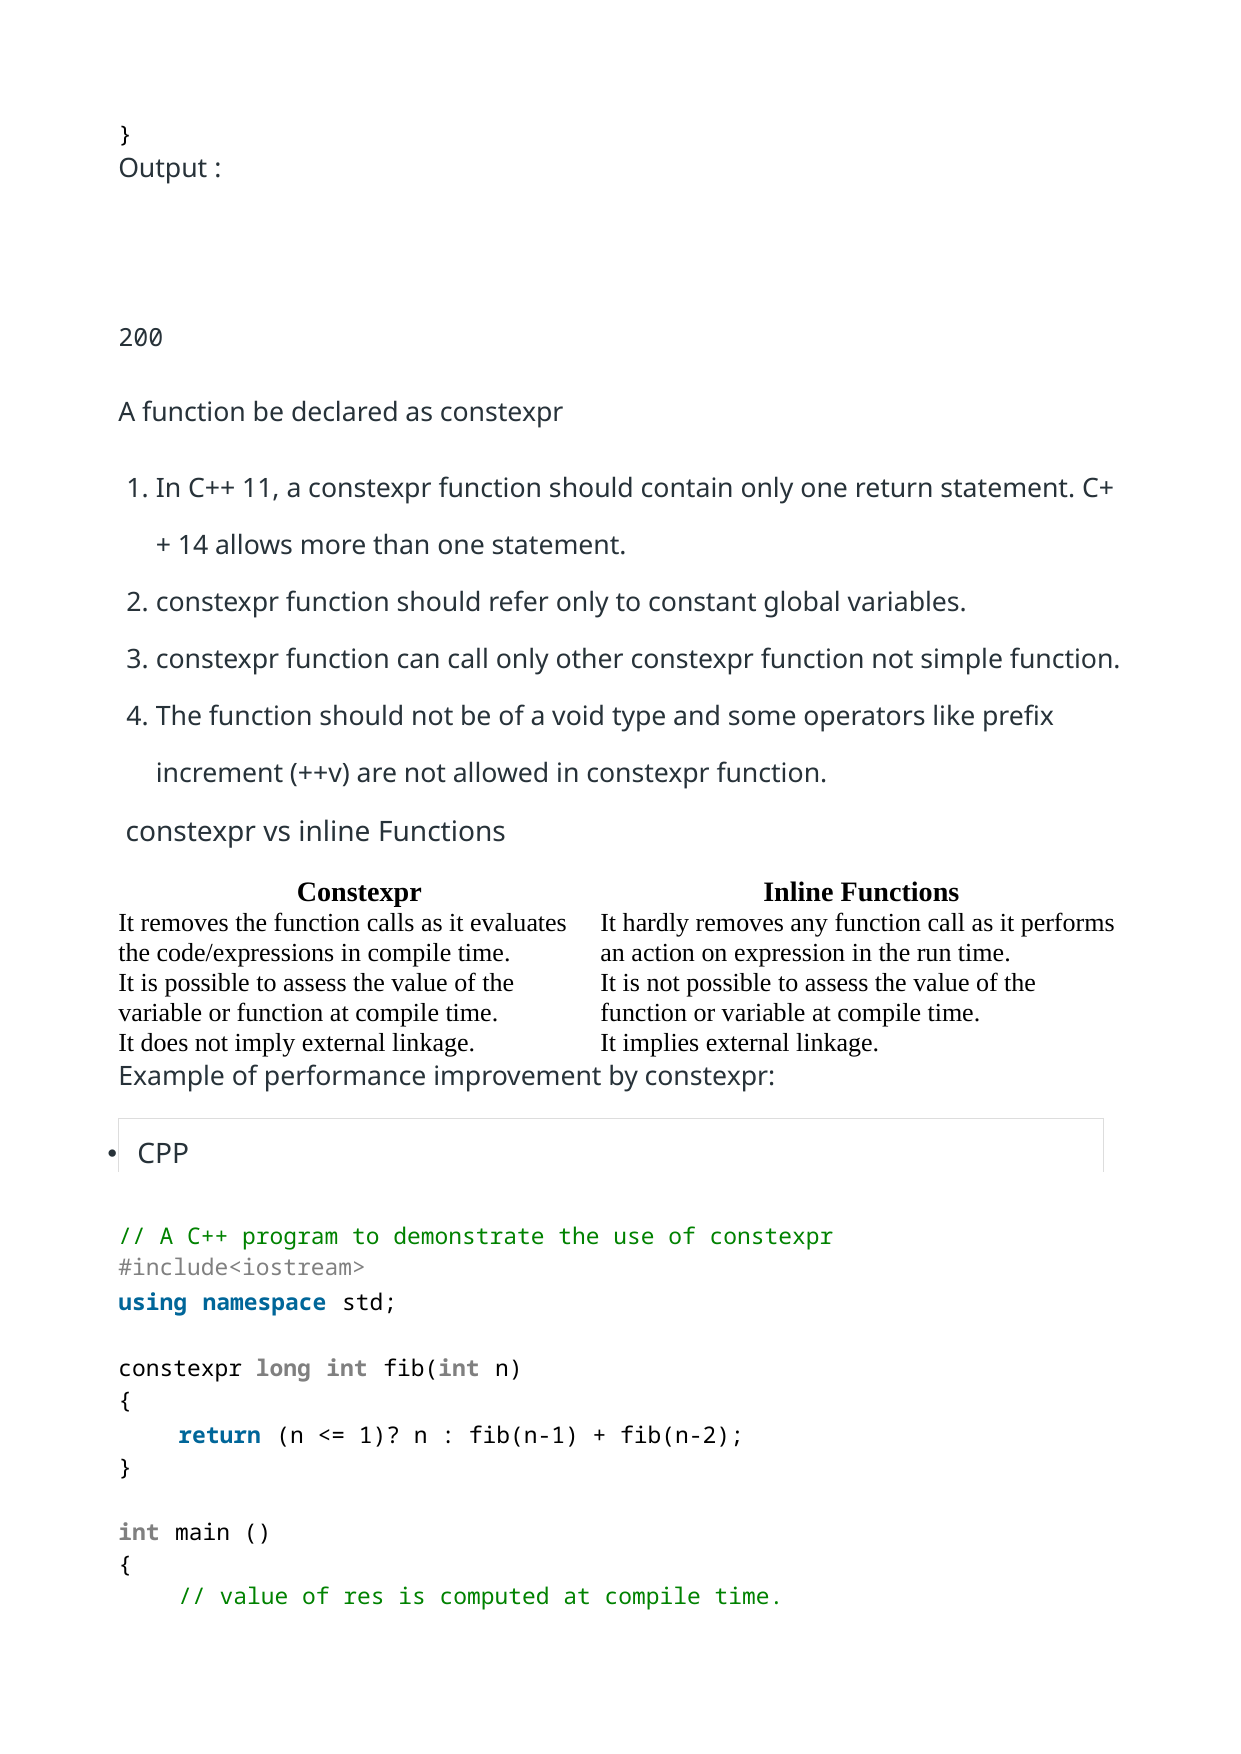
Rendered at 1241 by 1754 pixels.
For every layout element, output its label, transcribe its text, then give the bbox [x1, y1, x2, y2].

list CPP [119, 1119, 1103, 1172]
table_header } [118, 118, 952, 149]
text Output : [118, 149, 1122, 186]
table_cell It is possible to assess the value of the variable or function at compile time. [118, 968, 600, 1027]
table_header Constexpr [118, 875, 600, 907]
table_cell It does not imply external linkage. [118, 1028, 600, 1057]
list The function should not be of a void type and some operators like prefix increment (++v) are not allowed in constexpr function. [156, 697, 1122, 790]
table_cell It removes the function calls as it evaluates the code/expressions in compile time. [118, 908, 600, 967]
list constexpr function can call only other constexpr function not simple function. [156, 640, 1122, 676]
list constexpr function should refer only to constant global variables. [156, 583, 1122, 619]
table_cell It is not possible to assess the value of the function or variable at compile time. [600, 968, 1122, 1027]
subtitle constexpr vs inline Functions [118, 811, 1122, 849]
text Example of performance improvement by constexpr: [118, 1057, 1122, 1093]
table_cell It implies external linkage. [600, 1028, 1122, 1057]
text A function be declared as constexpr [118, 393, 1122, 429]
list In C++ 11, a constexpr function should contain only one return statement. C++ 14 allows more than one statement. [156, 468, 1122, 562]
text 200 [118, 320, 1122, 354]
table_cell It hardly removes any function call as it performs an action on expression in the run time. [600, 908, 1122, 967]
table_header Inline Functions [600, 875, 1122, 907]
table_header // A C++ program to demonstrate the use of constexpr #include<iostream> using namespace std; constexpr long int fib(int n) { return (n <= 1)? n : fib(n-1) + fib(n-2); } int main () { // value of res is computed at compile time. [118, 1220, 856, 1612]
